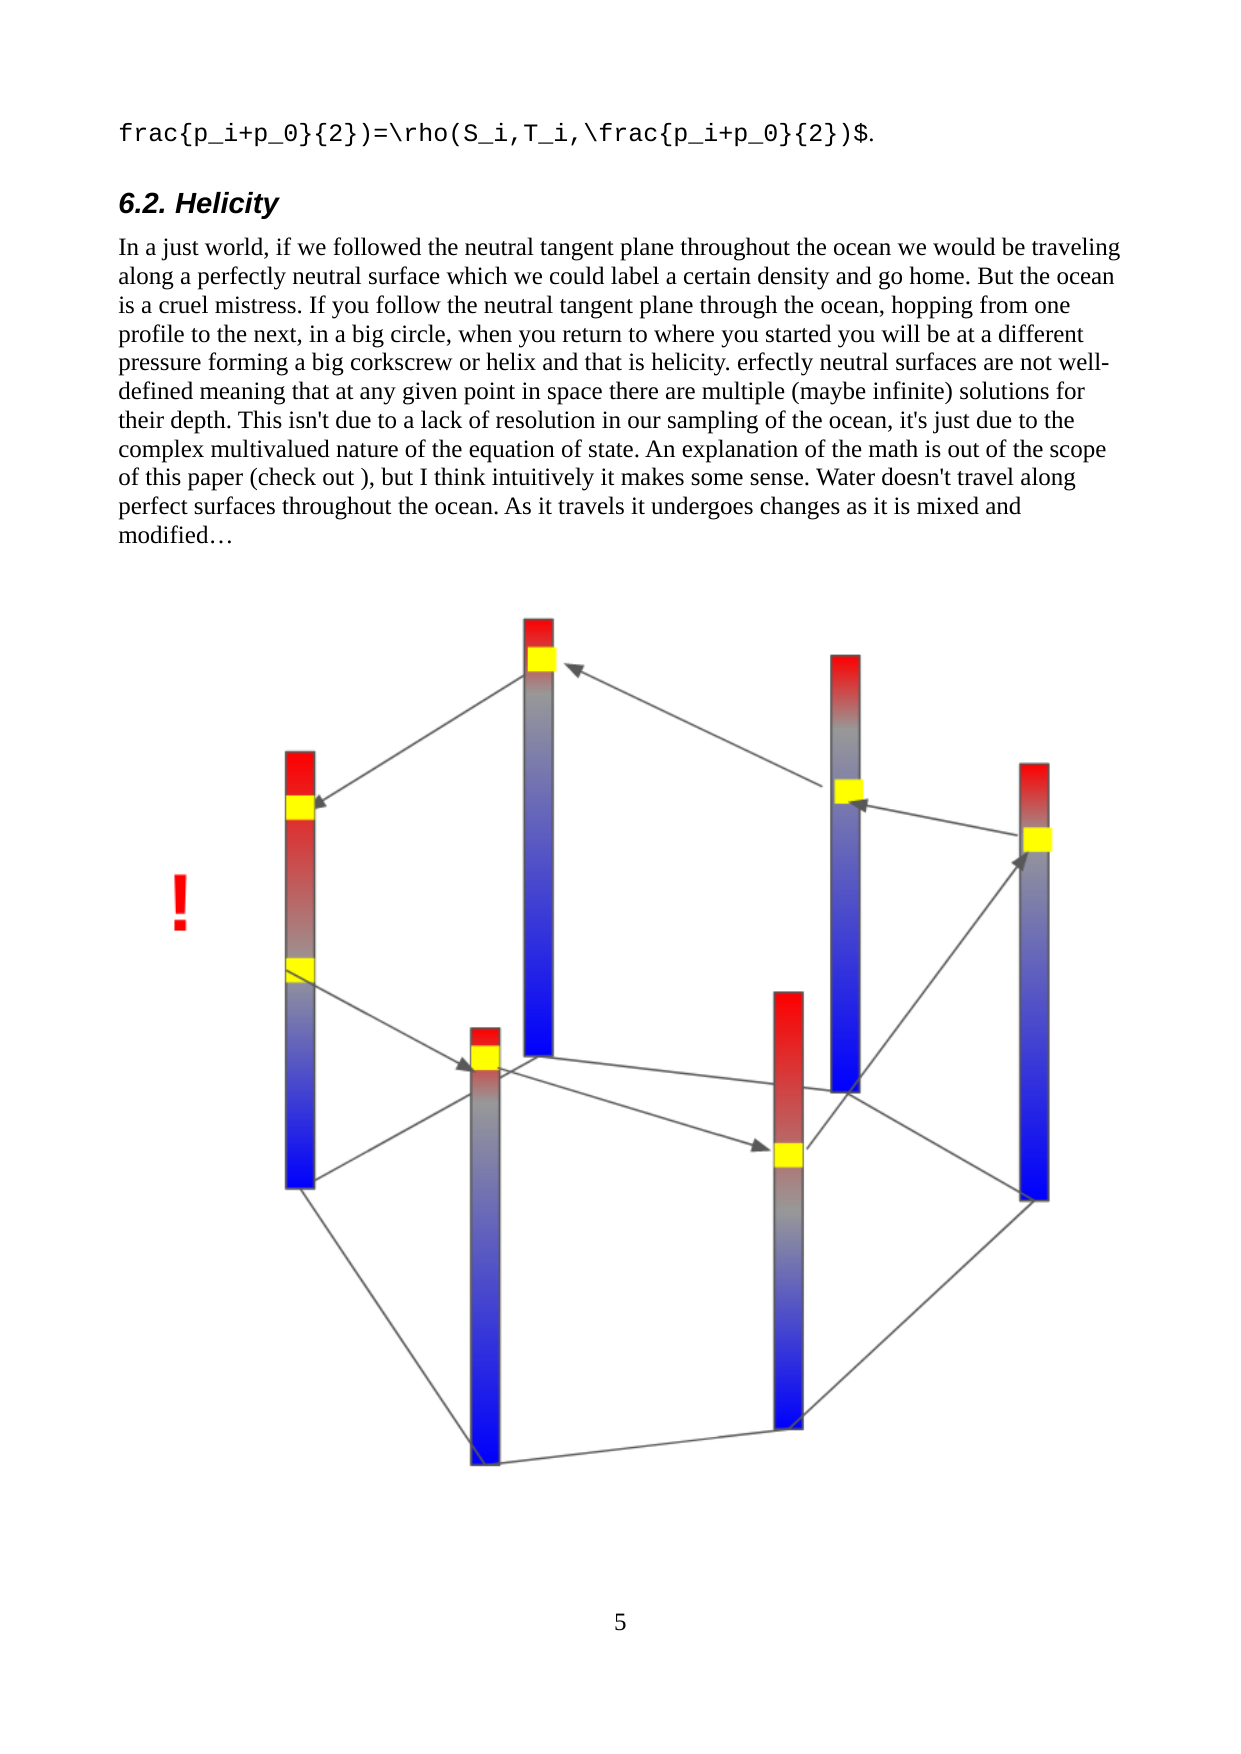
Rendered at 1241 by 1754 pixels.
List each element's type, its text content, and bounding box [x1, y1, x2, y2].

subtitle Helicity [118, 186, 1122, 220]
text frac{p_i+p_0}{2})=\rho(S_i,T_i,\frac{p_i+p_0}{2})$. [118, 118, 1122, 149]
text In a just world, if we followed the neutral tangent plane throughout the ocean we would be traveling along a perfectly neutral surface which we could label a certain density and go home. But the ocean is a cruel mistress. If you follow the neutral tangent plane through the ocean, hopping from one profile to the next, in a big circle, when you return to where you started you will be at a different pressure forming a big corkscrew or helix and that is helicity. erfectly neutral surfaces are not well-defined meaning that at any given point in space there are multiple (maybe infinite) solutions for their depth. This isn't due to a lack of resolution in our sampling of the ocean, it's just due to the complex multivalued nature of the equation of state. An explanation of the math is out of the scope of this paper (check out ), but I think intuitively it makes some sense. Water doesn't travel along perfect surfaces throughout the ocean. As it travels it undergoes changes as it is mixed and modified… [118, 232, 1122, 549]
